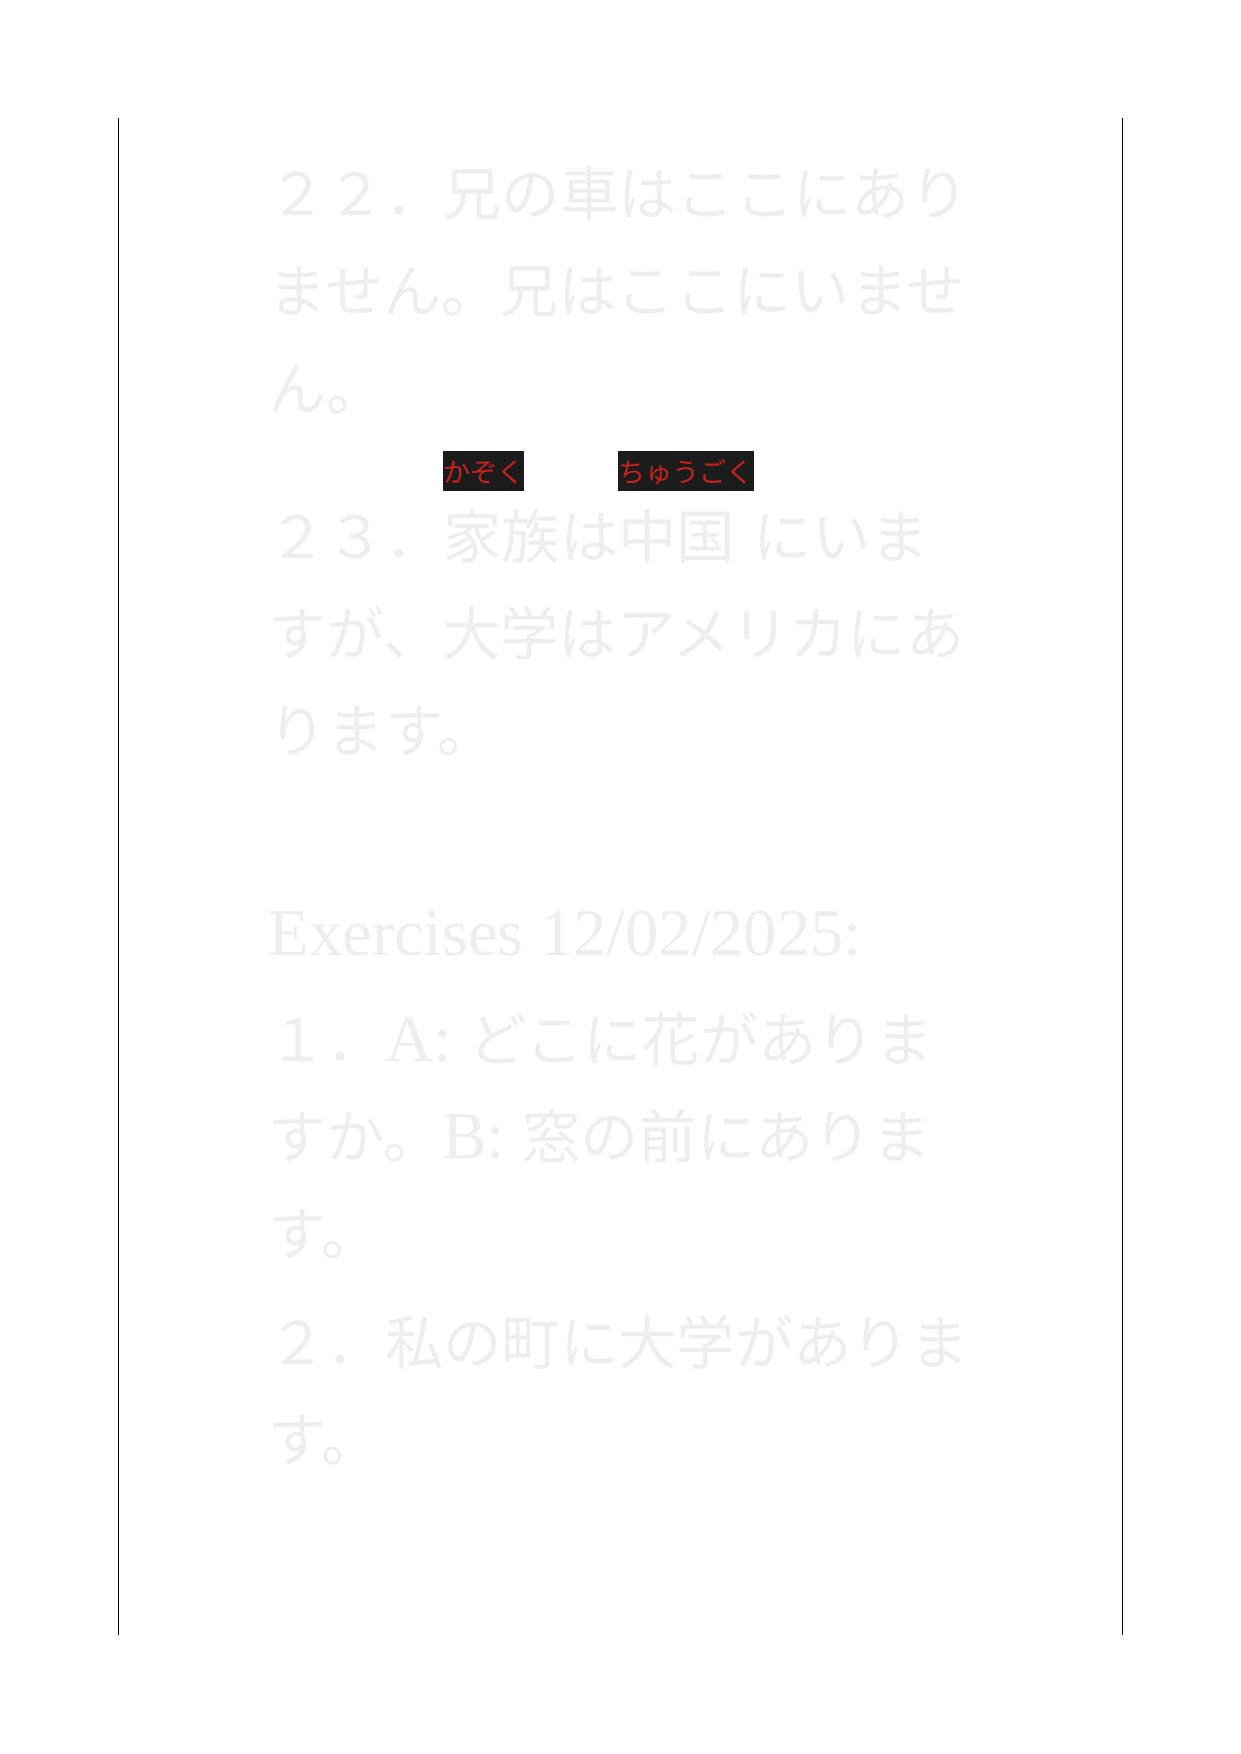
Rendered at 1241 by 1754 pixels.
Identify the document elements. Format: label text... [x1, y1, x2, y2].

text Exercises 12/02/2025: [268, 894, 972, 970]
text ２．私の町に大学があります。 [268, 1297, 972, 1478]
text ２２．兄の車はここにありません。兄はここにいません。 [268, 148, 972, 427]
text ２３．家族かぞくは中国ちゅうごくにいますが、大学はアメリカにあります。 [268, 451, 972, 769]
text １．A: どこに花がありますか。B: 窓の前にあります。 [268, 994, 972, 1272]
